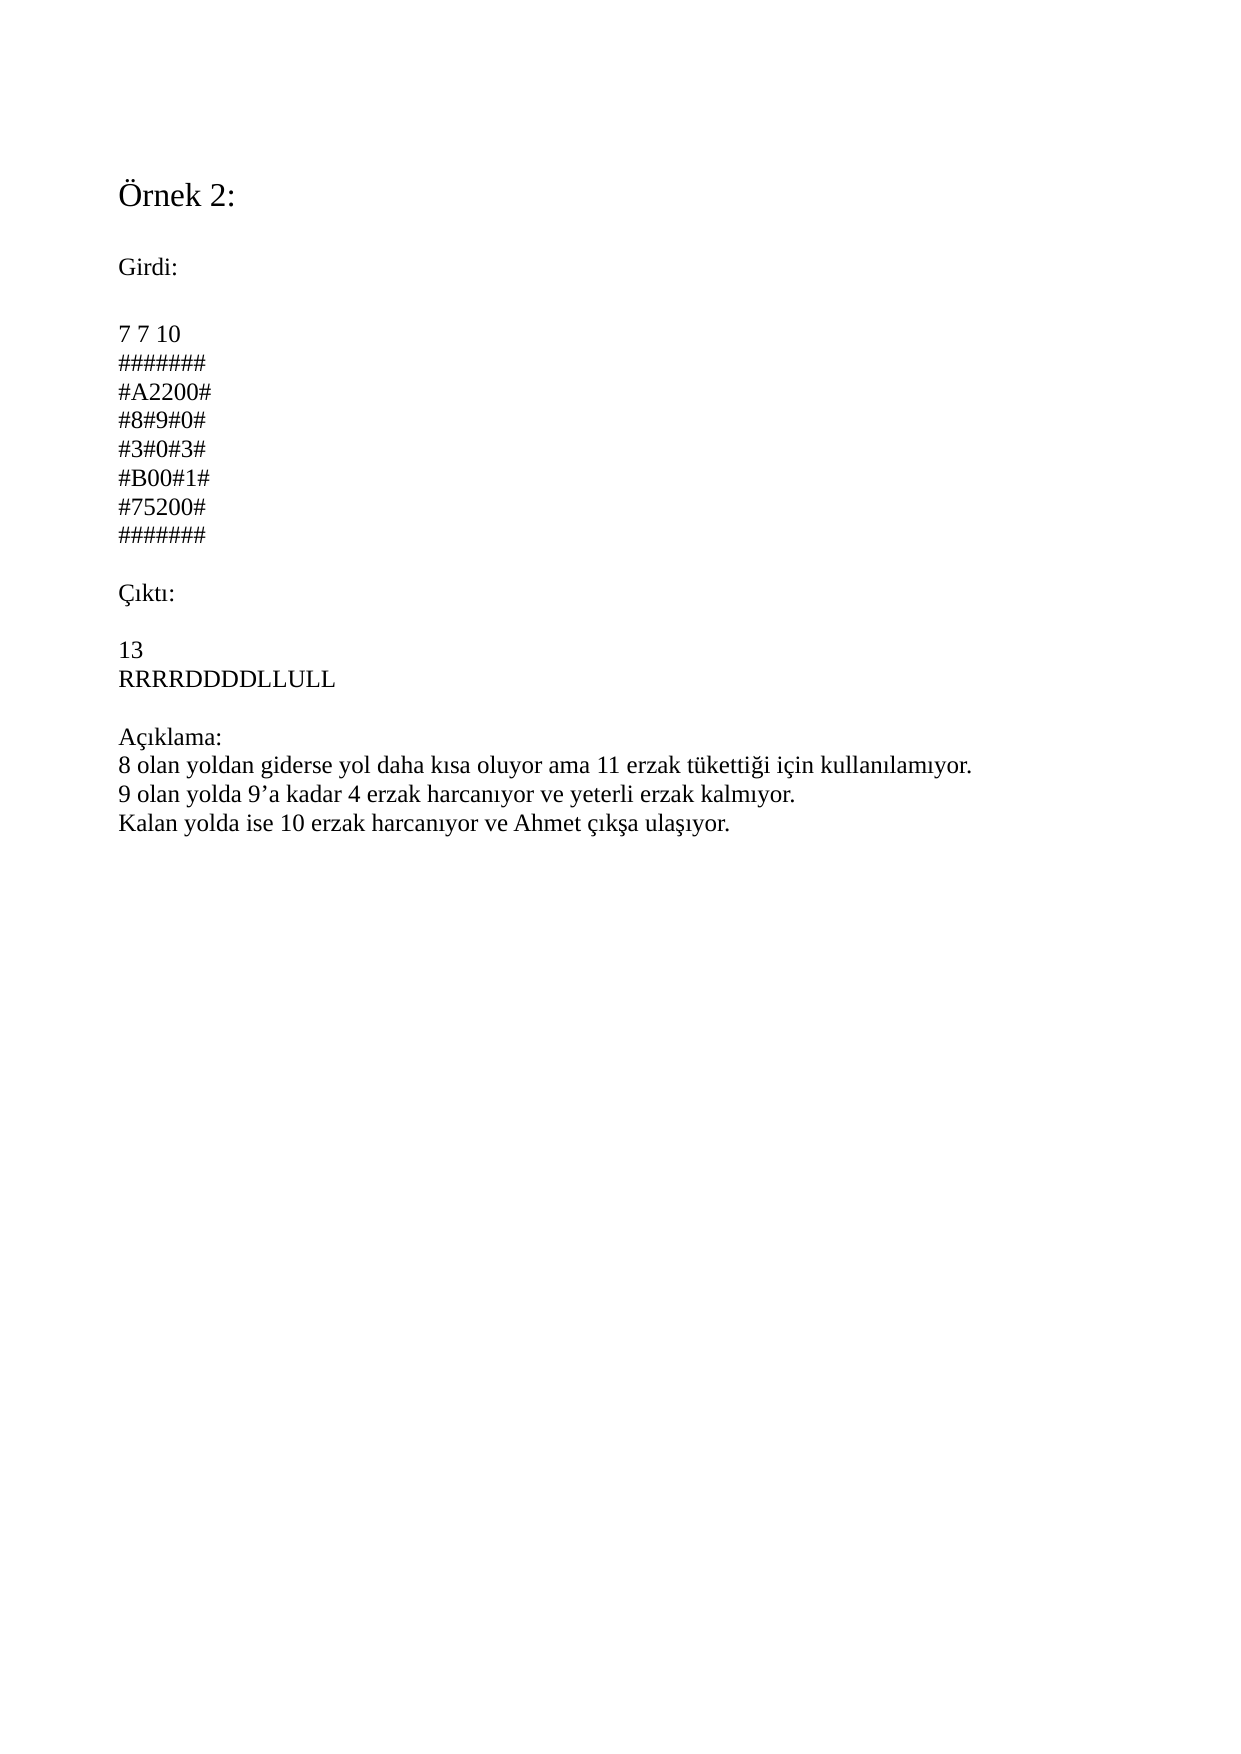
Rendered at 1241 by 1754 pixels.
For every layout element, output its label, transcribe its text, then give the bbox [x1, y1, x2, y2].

text ####### [118, 348, 1122, 377]
text Kalan yolda ise 10 erzak harcanıyor ve Ahmet çıkşa ulaşıyor. [118, 808, 1122, 837]
text #75200# [118, 492, 1122, 521]
text 7 7 10 [118, 319, 1122, 348]
text #8#9#0# [118, 406, 1122, 434]
text 8 olan yoldan giderse yol daha kısa oluyor ama 11 erzak tükettiği için kullanılamıyor. [118, 751, 1122, 779]
text #3#0#3# [118, 434, 1122, 463]
text Çıktı: [118, 578, 1122, 607]
text ####### [118, 521, 1122, 549]
text 13 [118, 636, 1122, 664]
text Örnek 2: [118, 176, 1122, 214]
text Girdi: [118, 252, 1122, 281]
text 9 olan yolda 9’a kadar 4 erzak harcanıyor ve yeterli erzak kalmıyor. [118, 779, 1122, 808]
text RRRRDDDDLLULL [118, 664, 1122, 693]
text #B00#1# [118, 463, 1122, 492]
text #A2200# [118, 377, 1122, 406]
text Açıklama: [118, 722, 1122, 751]
